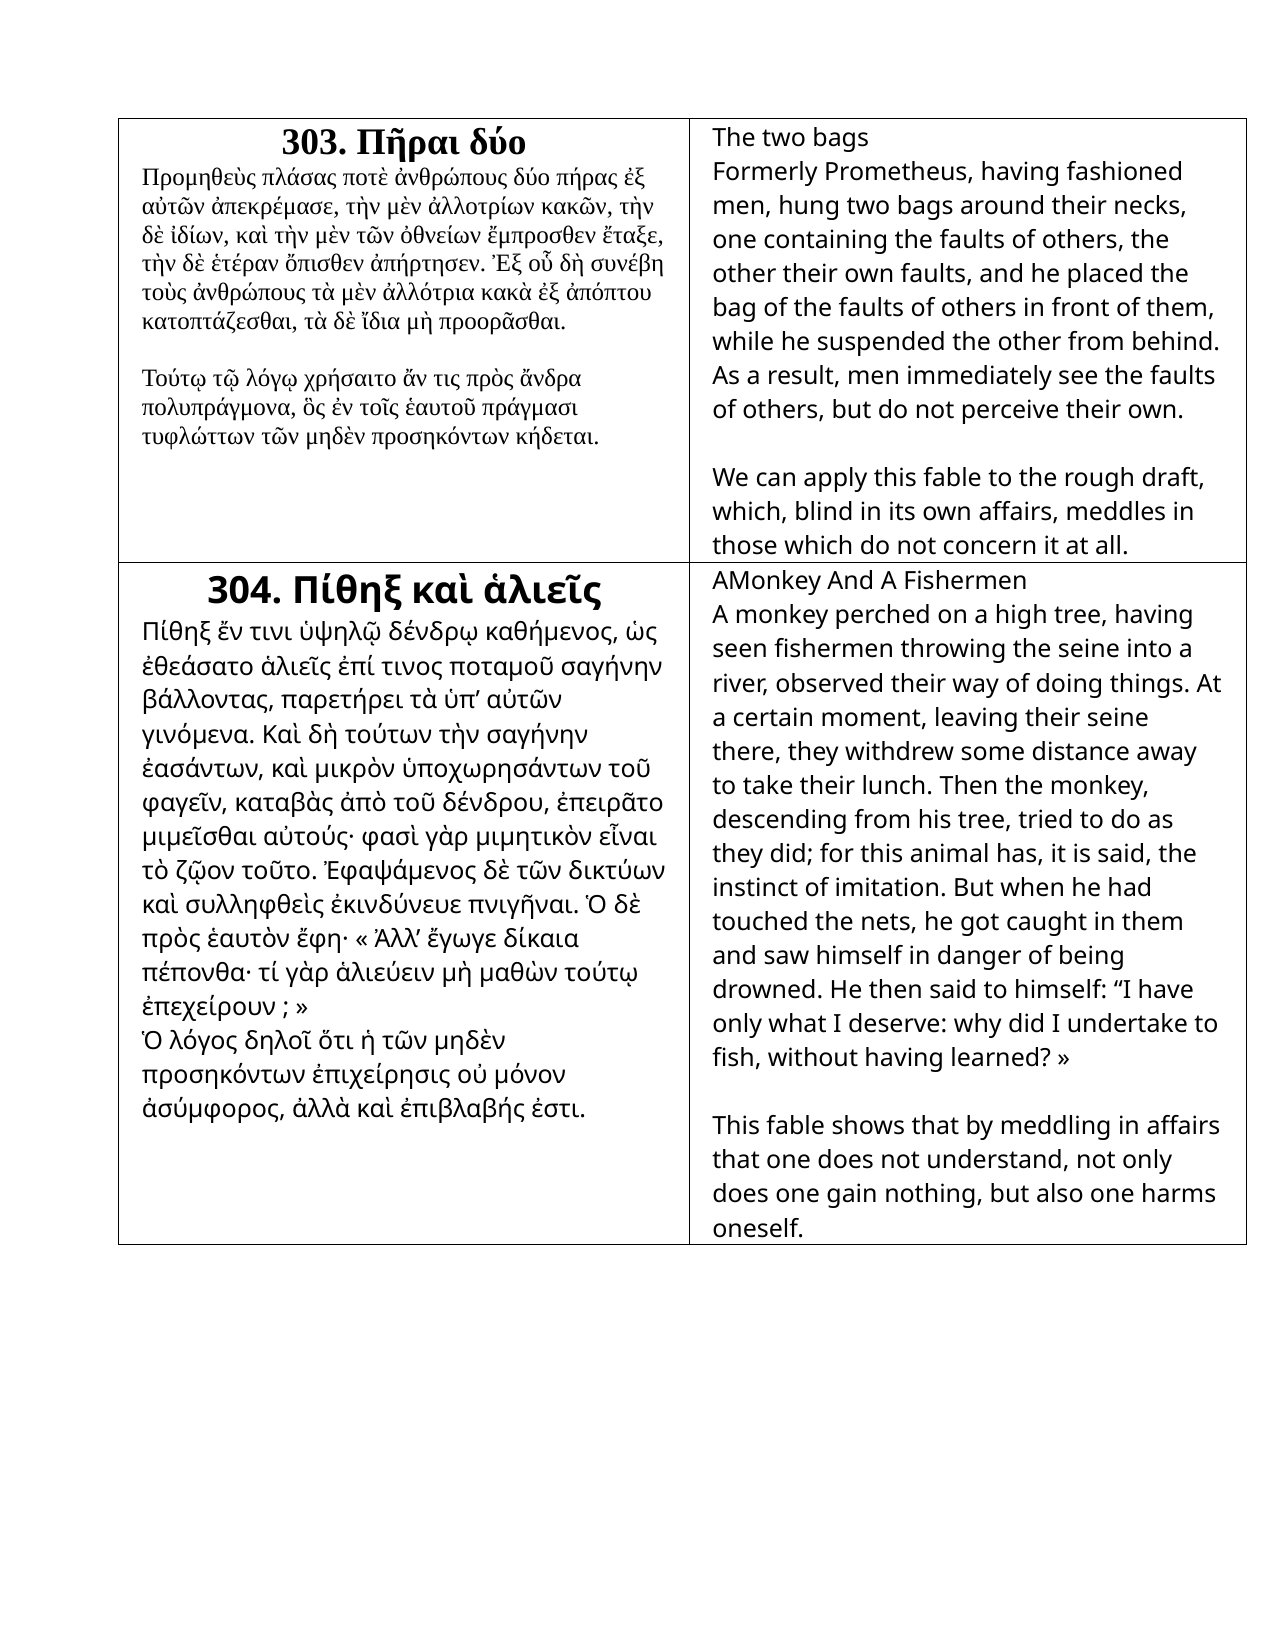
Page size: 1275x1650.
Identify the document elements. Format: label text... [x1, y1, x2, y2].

table_cell 303. Πῆραι δύο Προμηθεὺς πλάσας ποτὲ ἀνθρώπους δύο πήρας ἐξ αὐτῶν ἀπεκρέμασε, τὴν μὲν ἀλλοτρίων κακῶν, τὴν δὲ ἰδίων, καὶ τὴν μὲν τῶν ὀθνείων ἔμπροσθεν ἔταξε, τὴν δὲ ἑτέραν ὄπισθεν ἀπήρτησεν. Ἐξ οὗ δὴ συνέβη τοὺς ἀνθρώπους τὰ μὲν ἀλλότρια κακὰ ἐξ ἀπόπτου κατοπτάζεσθαι, τὰ δὲ ἴδια μὴ προορᾶσθαι. Τούτῳ τῷ λόγῳ χρήσαιτο ἄν τις πρὸς ἄνδρα πολυπράγμονα, ὃς ἐν τοῖς ἑαυτοῦ πράγμασι τυφλώττων τῶν μηδὲν προσηκόντων κήδεται. [119, 119, 689, 562]
table_cell 304. Πίθηξ καὶ ἁλιεῖς Πίθηξ ἔν τινι ὑψηλῷ δένδρῳ καθήμενος, ὡς ἐθεάσατο ἁλιεῖς ἐπί τινος ποταμοῦ σαγήνην βάλλοντας, παρετήρει τὰ ὑπ’ αὐτῶν γινόμενα. Καὶ δὴ τούτων τὴν σαγήνην ἐασάντων, καὶ μικρὸν ὑποχωρησάντων τοῦ φαγεῖν, καταβὰς ἀπὸ τοῦ δένδρου, ἐπειρᾶτο μιμεῖσθαι αὐτούς· φασὶ γὰρ μιμητικὸν εἶναι τὸ ζῷον τοῦτο. Ἐφαψάμενος δὲ τῶν δικτύων καὶ συλληφθεὶς ἐκινδύνευε πνιγῆναι. Ὁ δὲ πρὸς ἑαυτὸν ἔφη· « Ἀλλ’ ἔγωγε δίκαια πέπονθα· τί γὰρ ἁλιεύειν μὴ μαθὼν τούτῳ ἐπεχείρουν ; » Ὁ λόγος δηλοῖ ὅτι ἡ τῶν μηδὲν προσηκόντων ἐπιχείρησις οὐ μόνον ἀσύμφορος, ἀλλὰ καὶ ἐπιβλαβής ἐστι. [119, 563, 689, 1244]
table_cell AMonkey And A Fishermen A monkey perched on a high tree, having seen fishermen throwing the seine into a river, observed their way of doing things. At a certain moment, leaving their seine there, they withdrew some distance away to take their lunch. Then the monkey, descending from his tree, tried to do as they did; for this animal has, it is said, the instinct of imitation. But when he had touched the nets, he got caught in them and saw himself in danger of being drowned. He then said to himself: “I have only what I deserve: why did I undertake to fish, without having learned? » This fable shows that by meddling in affairs that one does not understand, not only does one gain nothing, but also one harms oneself. [690, 563, 1246, 1244]
table_cell The two bags Formerly Prometheus, having fashioned men, hung two bags around their necks, one containing the faults of others, the other their own faults, and he placed the bag of the faults of others in front of them, while he suspended the other from behind. As a result, men immediately see the faults of others, but do not perceive their own. We can apply this fable to the rough draft, which, blind in its own affairs, meddles in those which do not concern it at all. [690, 119, 1246, 562]
